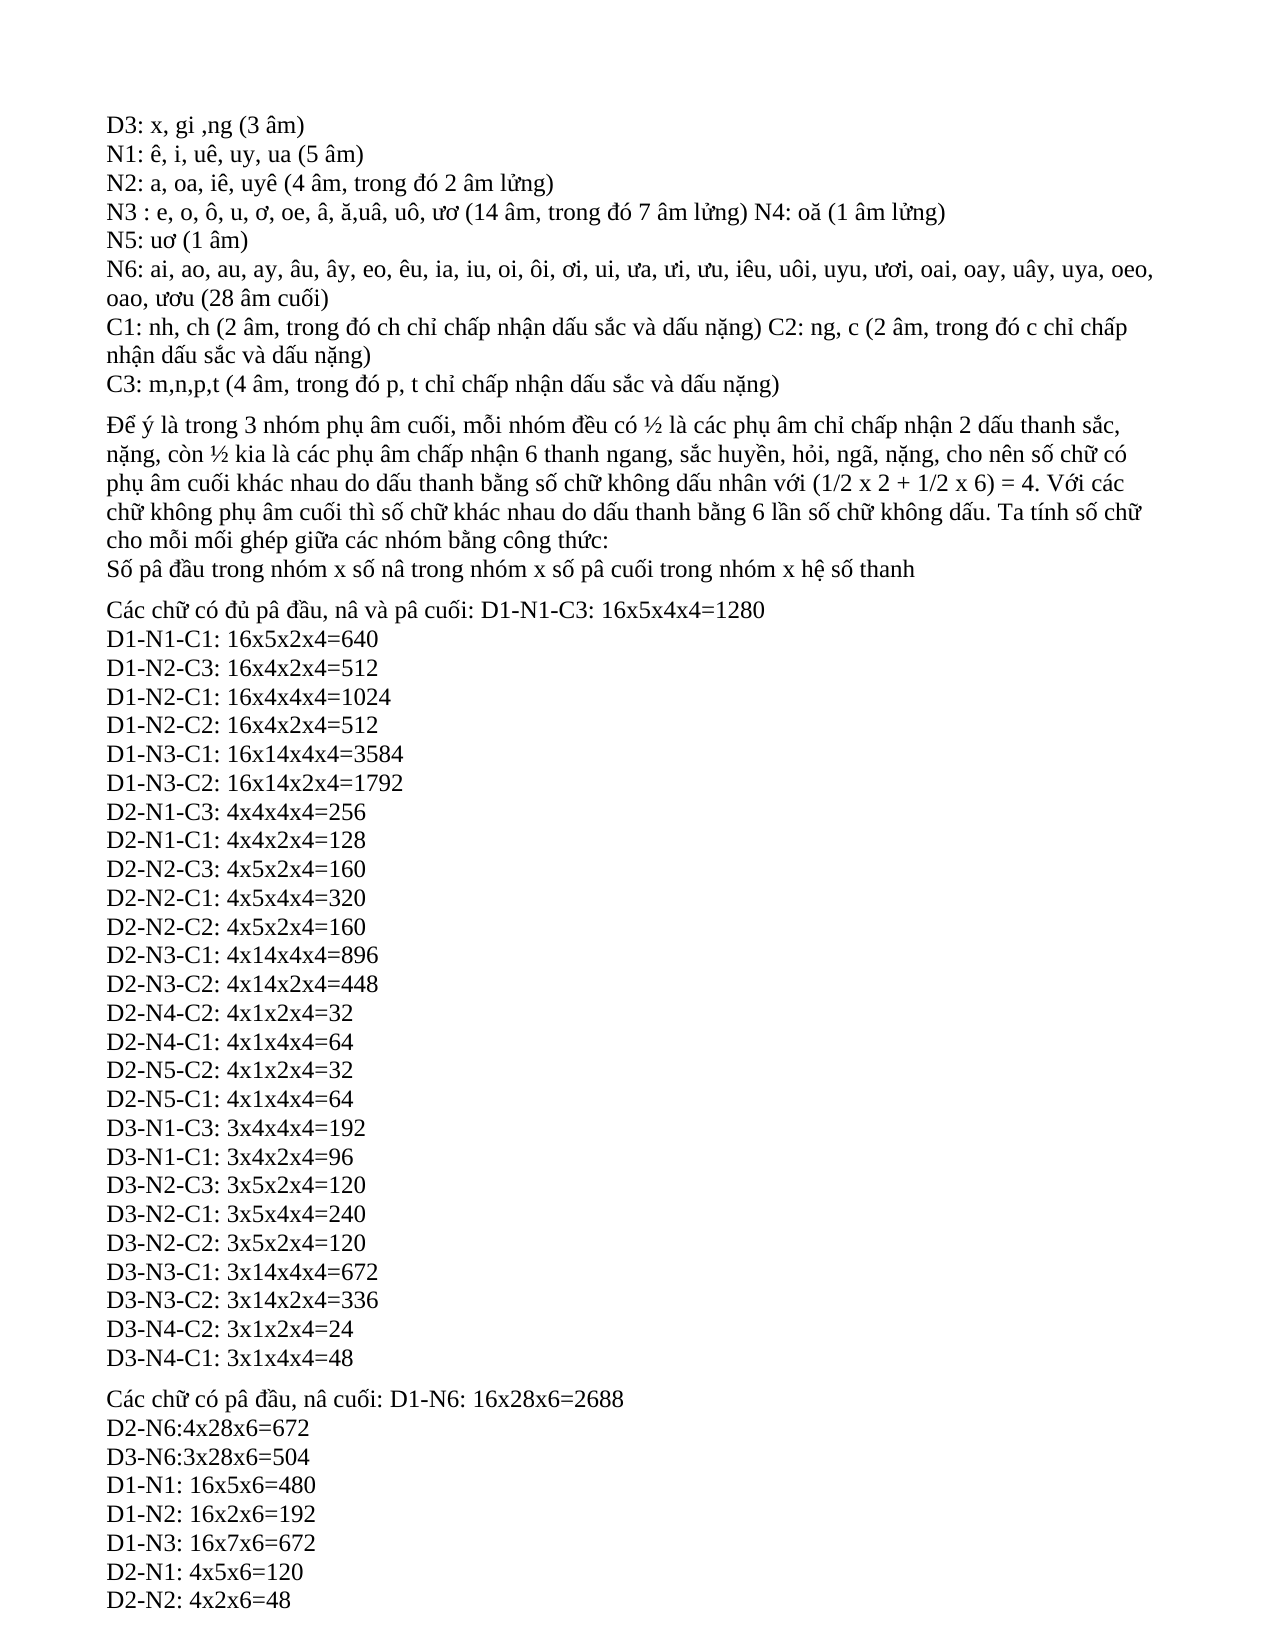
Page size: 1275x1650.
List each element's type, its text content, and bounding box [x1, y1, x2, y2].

text N3 : e, o, ô, u, ơ, oe, â, ă,uâ, uô, ươ (14 âm, trong đó 7 âm lửng) N4: oă (1 âm lửng) [106, 197, 1160, 225]
text N1: ê, i, uê, uy, ua (5 âm) [106, 139, 1160, 168]
text D3-N3-C1: 3x14x4x4=672 [106, 1257, 1160, 1285]
text Số pâ đầu trong nhóm x số nâ trong nhóm x số pâ cuối trong nhóm x hệ số thanh [106, 554, 1160, 583]
text D2-N6:4x28x6=672 [106, 1413, 1160, 1442]
text C1: nh, ch (2 âm, trong đó ch chỉ chấp nhận dấu sắc và dấu nặng) C2: ng, c (2 âm, trong đó c chỉ chấp nhận dấu sắc và dấu nặng) [106, 312, 1160, 369]
text D2-N5-C2: 4x1x2x4=32 [106, 1055, 1160, 1084]
text D1-N2: 16x2x6=192 [106, 1499, 1160, 1528]
text D2-N5-C1: 4x1x4x4=64 [106, 1084, 1160, 1113]
text D1-N3: 16x7x6=672 [106, 1528, 1160, 1557]
text D3-N3-C2: 3x14x2x4=336 [106, 1285, 1160, 1314]
text D3-N6:3x28x6=504 [106, 1442, 1160, 1470]
text D1-N2-C1: 16x4x4x4=1024 [106, 682, 1160, 710]
text D3-N2-C3: 3x5x2x4=120 [106, 1170, 1160, 1199]
text D3-N1-C1: 3x4x2x4=96 [106, 1142, 1160, 1170]
text D2-N1: 4x5x6=120 [106, 1557, 1160, 1585]
text D3-N4-C1: 3x1x4x4=48 [106, 1343, 1160, 1372]
text D1-N3-C1: 16x14x4x4=3584 [106, 739, 1160, 768]
text D3-N2-C1: 3x5x4x4=240 [106, 1199, 1160, 1228]
text Các chữ có pâ đầu, nâ cuối: D1-N6: 16x28x6=2688 [106, 1372, 1160, 1413]
text D1-N2-C3: 16x4x2x4=512 [106, 653, 1160, 682]
text N5: uơ (1 âm) [106, 225, 1160, 254]
text D2-N3-C1: 4x14x4x4=896 [106, 940, 1160, 969]
text D2-N2-C2: 4x5x2x4=160 [106, 912, 1160, 940]
text D2-N2-C1: 4x5x4x4=320 [106, 883, 1160, 912]
text D2-N2-C3: 4x5x2x4=160 [106, 854, 1160, 883]
text D2-N1-C1: 4x4x2x4=128 [106, 825, 1160, 854]
text D2-N4-C2: 4x1x2x4=32 [106, 998, 1160, 1027]
text Các chữ có đủ pâ đầu, nâ và pâ cuối: D1-N1-C3: 16x5x4x4=1280 [106, 583, 1160, 624]
text D1-N2-C2: 16x4x2x4=512 [106, 710, 1160, 739]
text D1-N1-C1: 16x5x2x4=640 [106, 624, 1160, 653]
text D3-N1-C3: 3x4x4x4=192 [106, 1113, 1160, 1142]
text Để ý là trong 3 nhóm phụ âm cuối, mỗi nhóm đều có ½ là các phụ âm chỉ chấp nhận 2 dấu thanh sắc, nặng, còn ½ kia là các phụ âm chấp nhận 6 thanh ngang, sắc huyền, hỏi, ngã, nặng, cho nên số chữ có phụ âm cuối khác nhau do dấu thanh bằng số chữ không dấu nhân với (1/2 x 2 + 1/2 x 6) = 4. Với các chữ không phụ âm cuối thì số chữ khác nhau do dấu thanh bằng 6 lần số chữ không dấu. Ta tính số chữ cho mỗi mối ghép giữa các nhóm bằng công thức: [106, 410, 1160, 554]
text D3: x, gi ,ng (3 âm) [106, 110, 1160, 139]
text D2-N4-C1: 4x1x4x4=64 [106, 1027, 1160, 1055]
text D3-N4-C2: 3x1x2x4=24 [106, 1314, 1160, 1343]
text D2-N1-C3: 4x4x4x4=256 [106, 797, 1160, 825]
text D2-N3-C2: 4x14x2x4=448 [106, 969, 1160, 998]
text D1-N1: 16x5x6=480 [106, 1470, 1160, 1499]
text D1-N3-C2: 16x14x2x4=1792 [106, 768, 1160, 797]
text C3: m,n,p,t (4 âm, trong đó p, t chỉ chấp nhận dấu sắc và dấu nặng) [106, 369, 1160, 398]
text D2-N2: 4x2x6=48 [106, 1585, 1160, 1614]
text D3-N2-C2: 3x5x2x4=120 [106, 1228, 1160, 1257]
text N6: ai, ao, au, ay, âu, ây, eo, êu, ia, iu, oi, ôi, ơi, ui, ưa, ưi, ưu, iêu, uôi, uyu, ươi, oai, oay, uây, uya, oeo, oao, ươu (28 âm cuối) [106, 254, 1160, 312]
text N2: a, oa, iê, uyê (4 âm, trong đó 2 âm lửng) [106, 168, 1160, 197]
